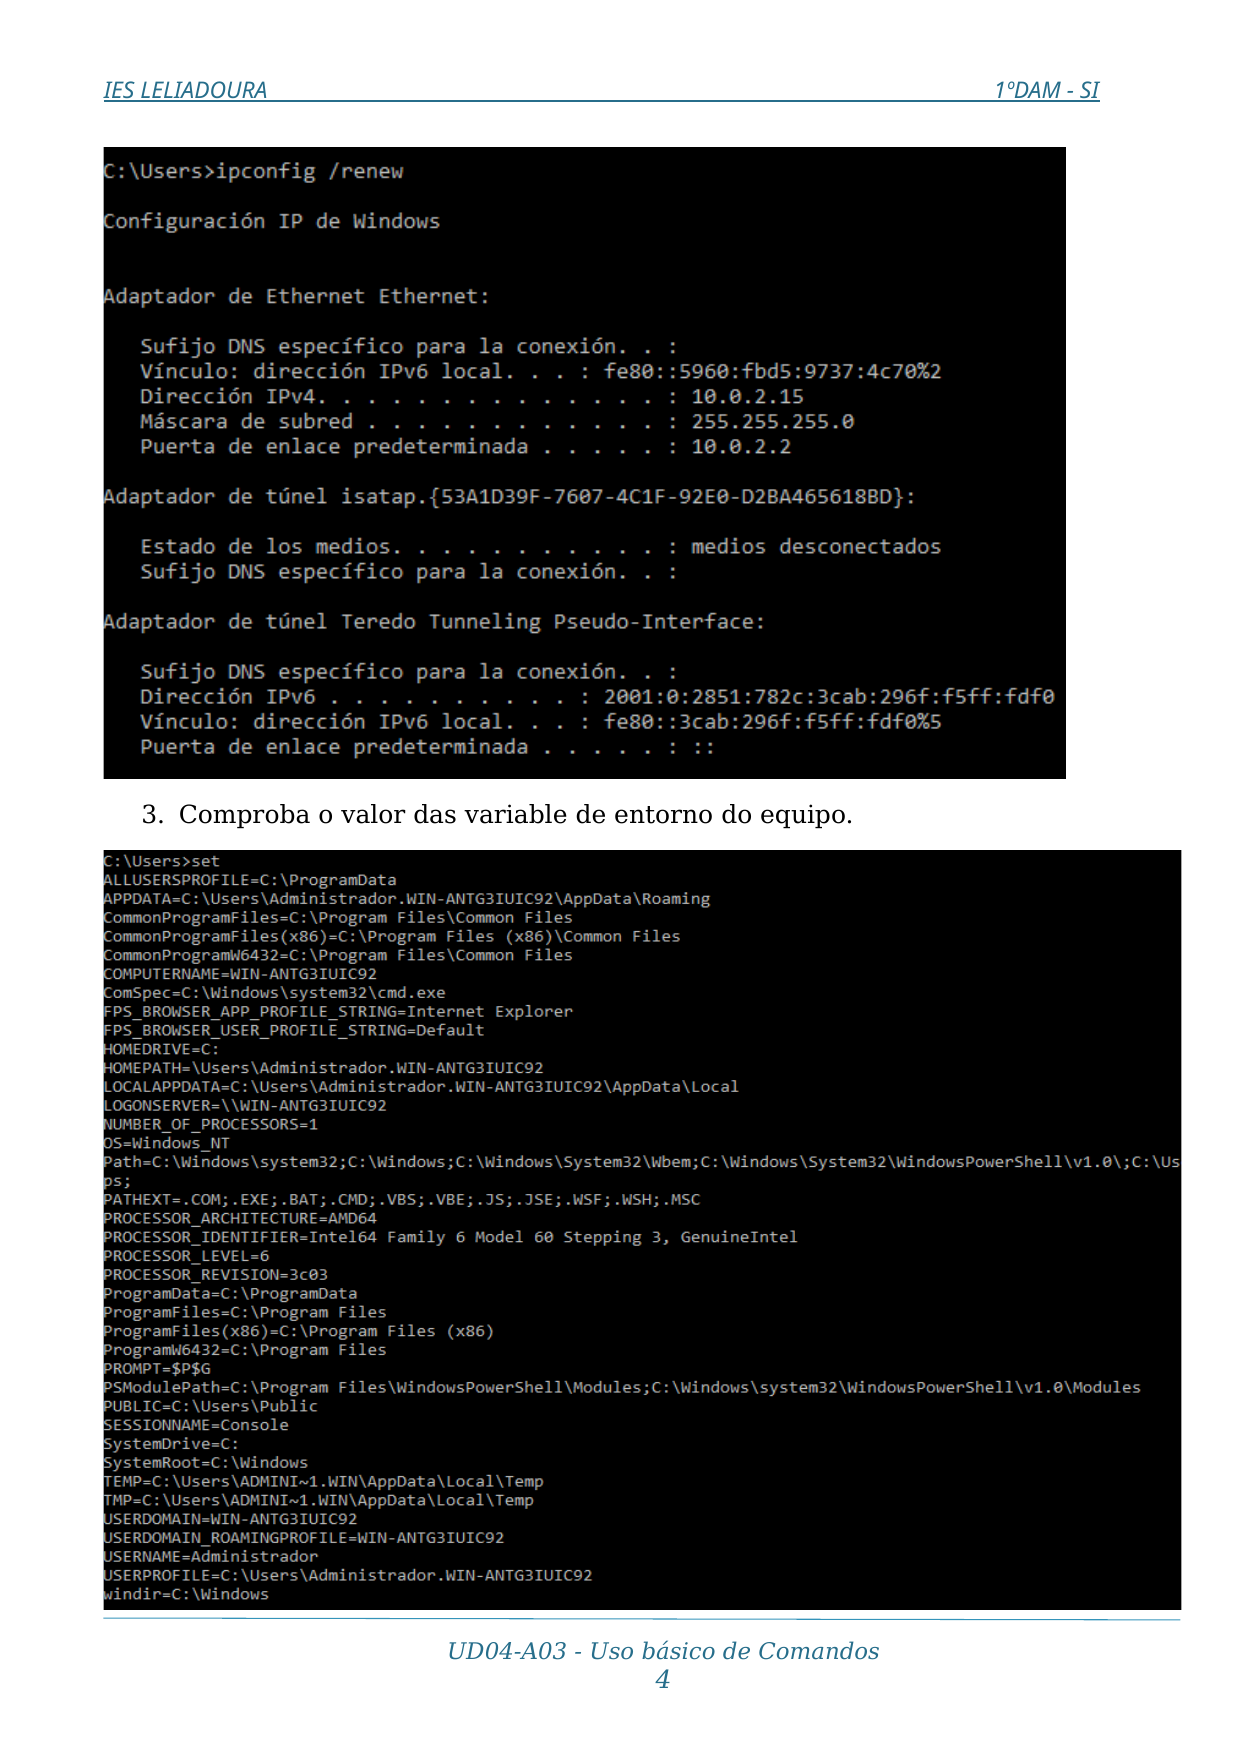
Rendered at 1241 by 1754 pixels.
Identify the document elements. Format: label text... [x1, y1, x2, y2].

list Comproba o valor das variable de entorno do equipo. [141, 800, 1181, 829]
